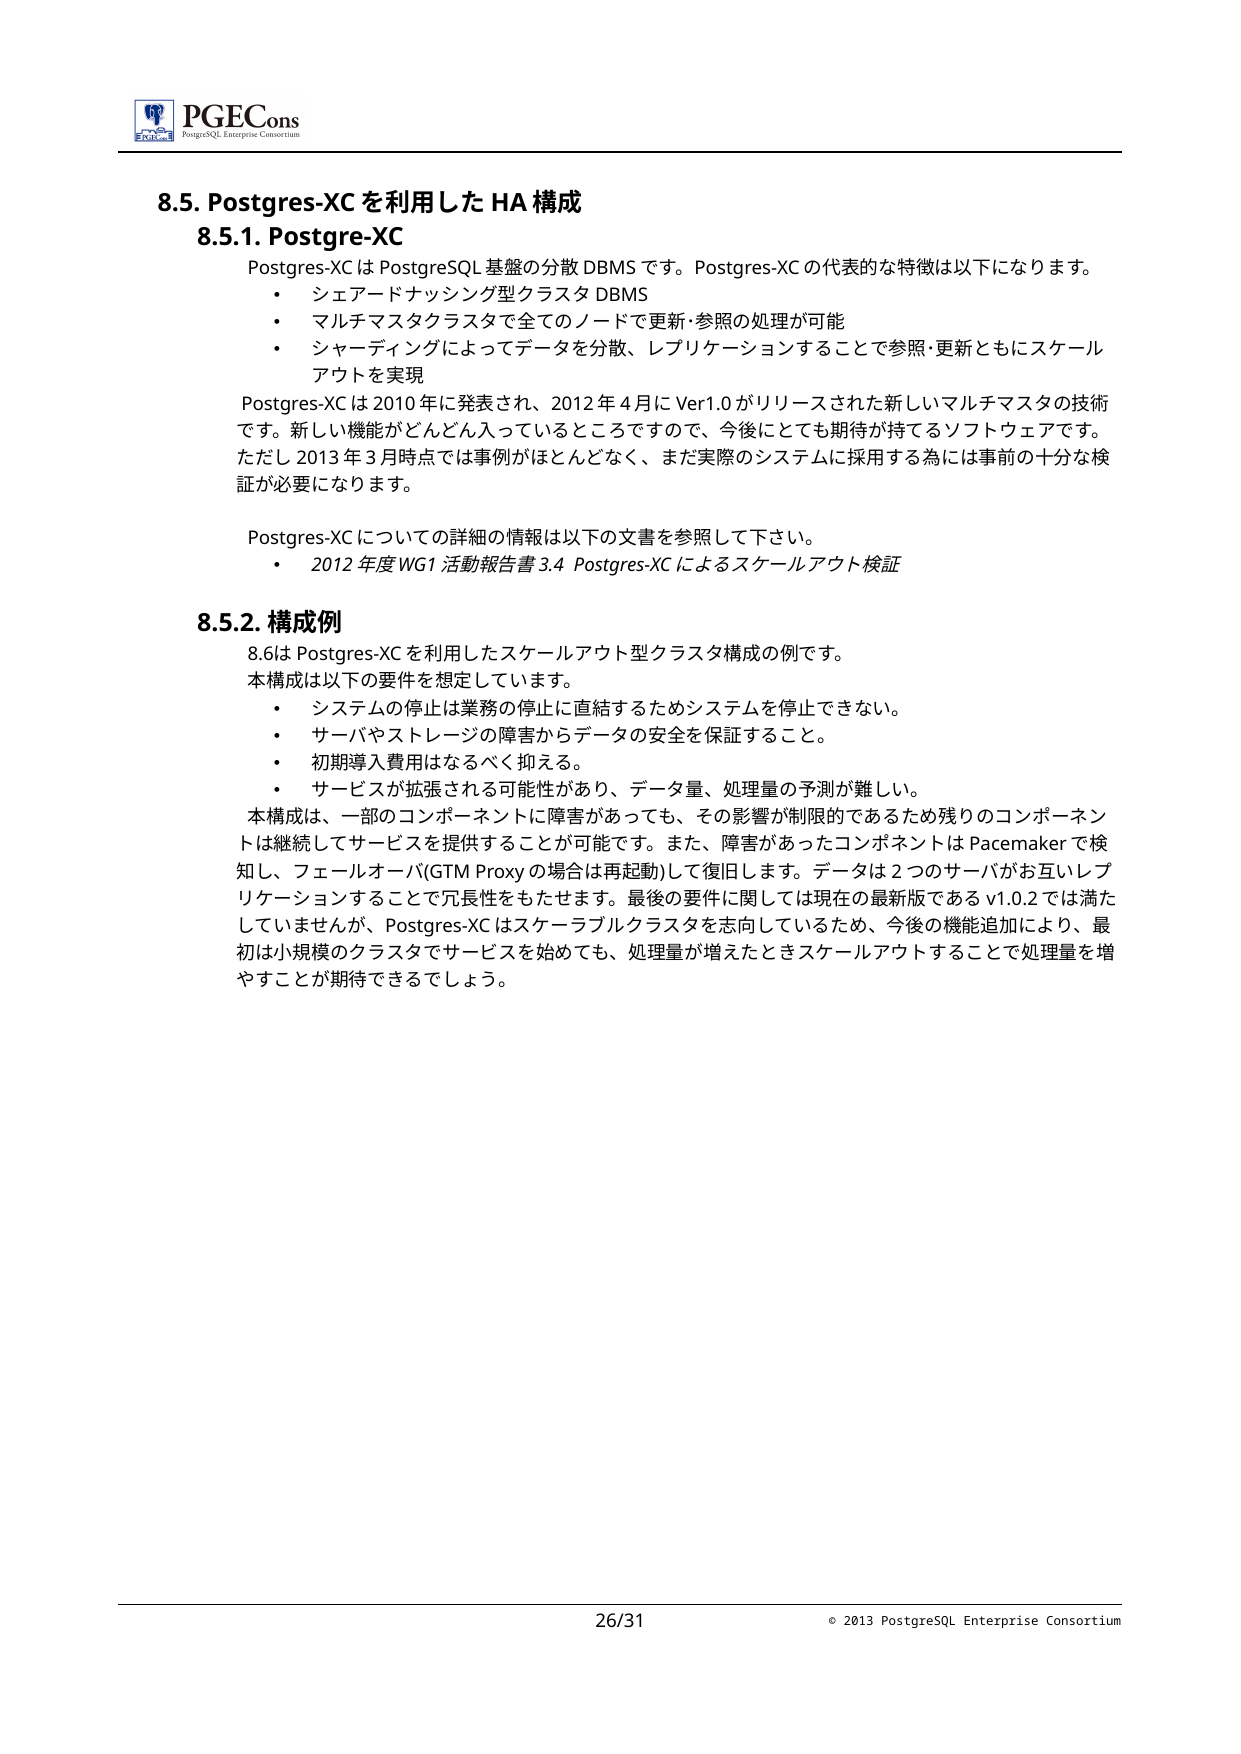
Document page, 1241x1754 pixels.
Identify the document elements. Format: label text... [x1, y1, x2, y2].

list 2012年度WG1活動報告書 3.4 Postgres-XCによるスケールアウト検証 [274, 550, 1122, 577]
list システムの停止は業務の停止に直結するためシステムを停止できない。 [274, 693, 1122, 720]
subtitle Postgres-XCを利用したHA構成 [157, 182, 1122, 218]
list シャーディングによってデータを分散、レプリケーションすることで参照･更新ともにスケールアウトを実現 [274, 334, 1122, 388]
text Postgres-XCはPostgreSQL基盤の分散DBMSです。Postgres-XCの代表的な特徴は以下になります。 [236, 252, 1122, 279]
text Postgres-XCについての詳細の情報は以下の文書を参照して下さい。 [236, 523, 1122, 550]
text 本構成は以下の要件を想定しています。 [236, 666, 1122, 693]
subtitle 構成例 [197, 602, 1122, 639]
subtitle Postgre-XC [197, 218, 1122, 252]
list シェアードナッシング型クラスタDBMS [274, 279, 1122, 307]
picture [128, 94, 306, 147]
text 図 8.6はPostgres-XCを利用したスケールアウト型クラスタ構成の例です。 [236, 639, 1122, 666]
list サービスが拡張される可能性があり、データ量、処理量の予測が難しい。 [274, 775, 1122, 802]
list マルチマスタクラスタで全てのノードで更新･参照の処理が可能 [274, 307, 1122, 334]
text 本構成は、一部のコンポーネントに障害があっても、その影響が制限的であるため残りのコンポーネントは継続してサービスを提供することが可能です。また、障害があったコンポネントはPacemakerで検知し、フェールオーバ(GTM Proxyの場合は再起動)して復旧します。データは2つのサーバがお互いレプリケーションすることで冗長性をもたせます。最後の要件に関しては現在の最新版であるv1.0.2では満たしていませんが、Postgres-XCはスケーラブルクラスタを志向しているため、今後の機能追加により、最初は小規模のクラスタでサービスを始めても、処理量が増えたときスケールアウトすることで処理量を増やすことが期待できるでしょう。 [236, 802, 1122, 992]
list 初期導入費用はなるべく抑える。 [274, 747, 1122, 775]
list Postgres-XCは2010年に発表され、2012年4月にVer1.0がリリースされた新しいマルチマスタの技術です。新しい機能がどんどん入っているところですので、今後にとても期待が持てるソフトウェアです。ただし2013年3月時点では事例がほとんどなく、まだ実際のシステムに採用する為には事前の十分な検証が必要になります。 [236, 388, 1122, 497]
list サーバやストレージの障害からデータの安全を保証すること。 [274, 720, 1122, 747]
